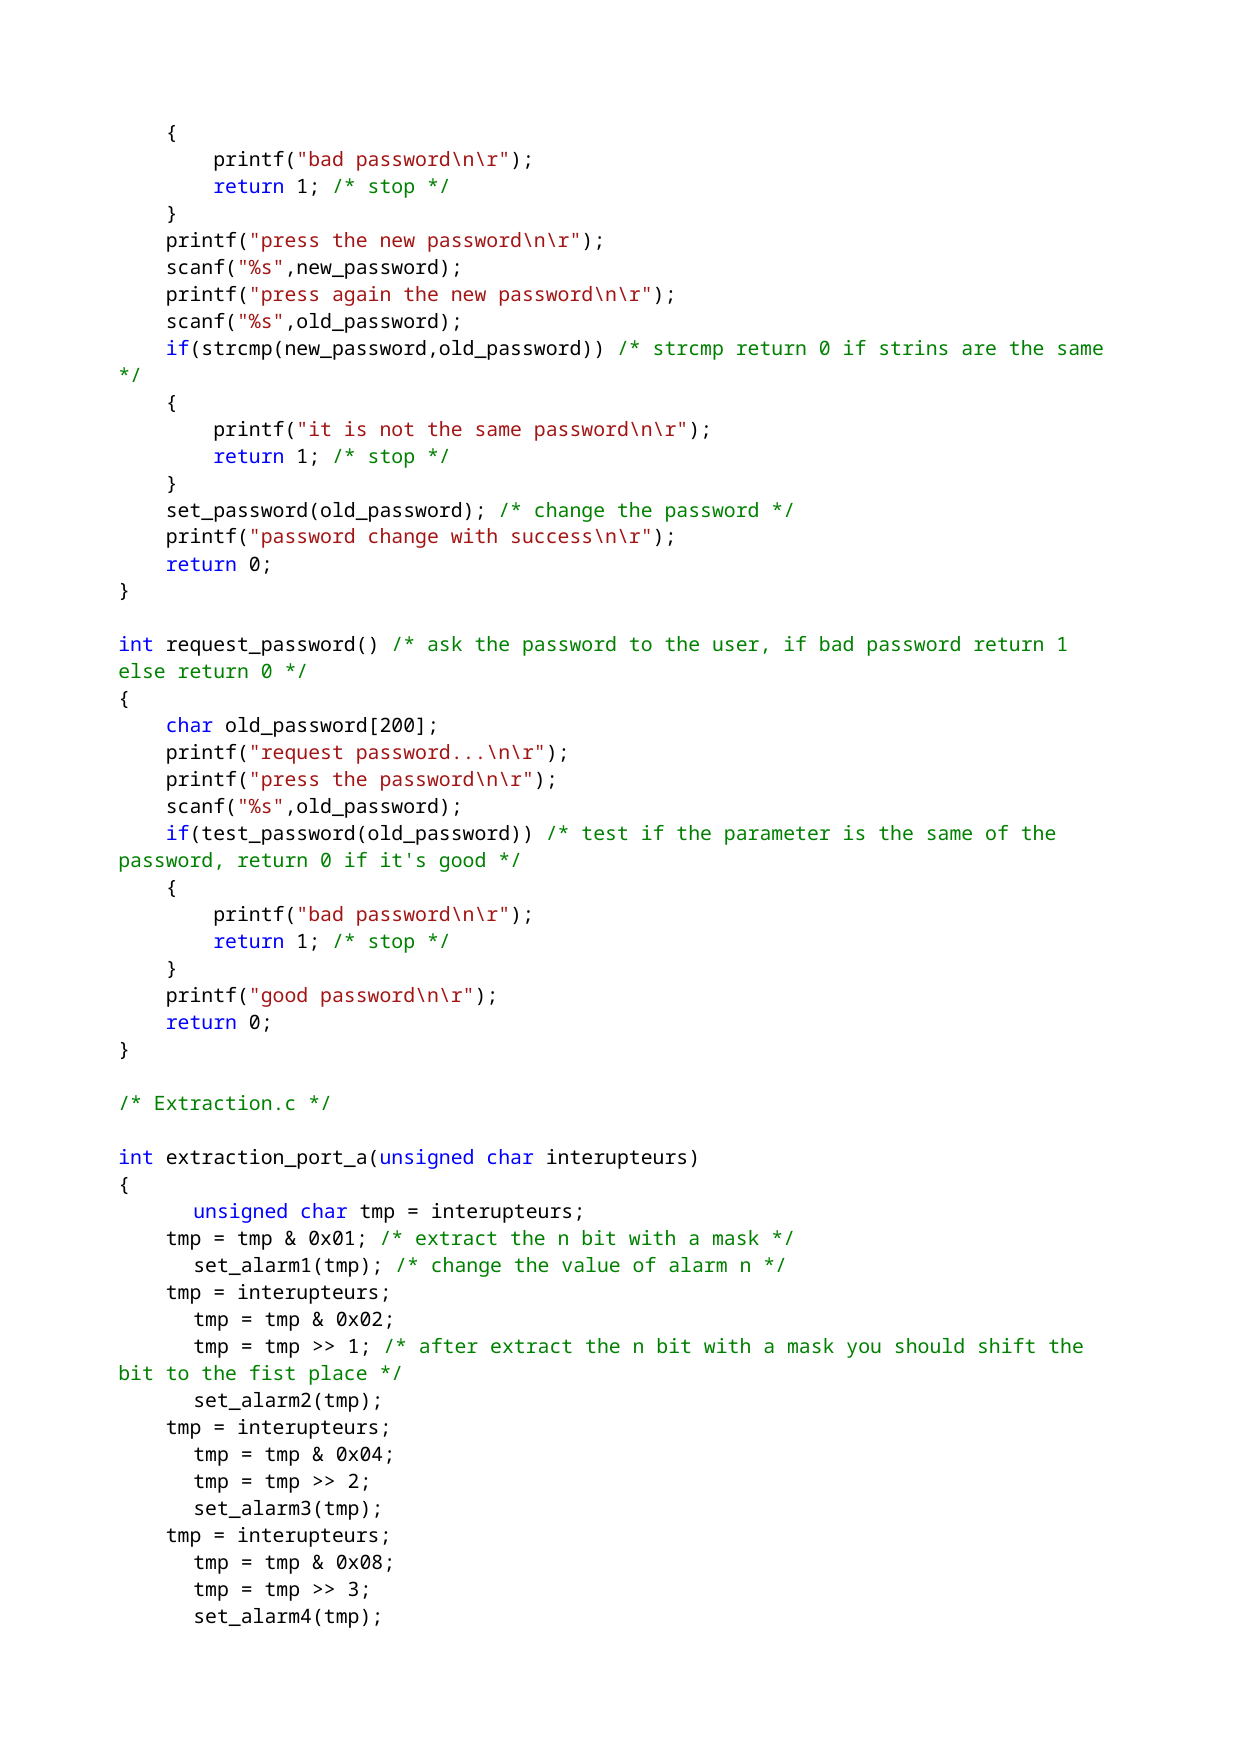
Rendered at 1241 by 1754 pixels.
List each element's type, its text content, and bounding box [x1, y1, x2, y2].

text printf("press again the new password\n\r"); [118, 280, 1122, 307]
text return 0; [118, 550, 1122, 577]
text return 1; /* stop */ [118, 172, 1122, 199]
text return 1; /* stop */ [118, 442, 1122, 469]
text printf("bad password\n\r"); [118, 145, 1122, 172]
text tmp = interupteurs; [118, 1521, 1122, 1548]
text set_alarm3(tmp); [118, 1494, 1122, 1521]
text set_alarm2(tmp); [118, 1386, 1122, 1413]
text scanf("%s",new_password); [118, 253, 1122, 280]
text tmp = tmp >> 3; [118, 1575, 1122, 1602]
text tmp = tmp & 0x02; [118, 1305, 1122, 1332]
text set_alarm4(tmp); [118, 1602, 1122, 1629]
text set_alarm1(tmp); /* change the value of alarm n */ [118, 1251, 1122, 1278]
text } [118, 469, 1122, 496]
text char old_password[200]; [118, 712, 1122, 739]
text } [118, 1035, 1122, 1062]
text printf("press the new password\n\r"); [118, 226, 1122, 253]
text /* Extraction.c */ [118, 1089, 1122, 1116]
text return 1; /* stop */ [118, 927, 1122, 954]
text printf("request password...\n\r"); [118, 739, 1122, 766]
text { [118, 873, 1122, 901]
text } [118, 199, 1122, 226]
text { [118, 685, 1122, 712]
text tmp = tmp & 0x08; [118, 1548, 1122, 1575]
text printf("it is not the same password\n\r"); [118, 415, 1122, 442]
text tmp = tmp & 0x01; /* extract the n bit with a mask */ [118, 1224, 1122, 1251]
text return 0; [118, 1008, 1122, 1035]
text { [118, 1170, 1122, 1197]
text } [118, 577, 1122, 604]
text scanf("%s",old_password); [118, 793, 1122, 819]
text { [118, 118, 1122, 145]
text printf("password change with success\n\r"); [118, 523, 1122, 550]
text tmp = tmp >> 1; /* after extract the n bit with a mask you should shift the bit to the fist place */ [118, 1332, 1122, 1386]
text tmp = interupteurs; [118, 1413, 1122, 1440]
text } [118, 954, 1122, 981]
text tmp = interupteurs; [118, 1278, 1122, 1305]
text tmp = tmp & 0x04; [118, 1440, 1122, 1467]
text { [118, 388, 1122, 415]
text if(strcmp(new_password,old_password)) /* strcmp return 0 if strins are the same */ [118, 334, 1122, 388]
text int request_password() /* ask the password to the user, if bad password return 1 else return 0 */ [118, 631, 1122, 685]
text printf("press the password\n\r"); [118, 766, 1122, 793]
text scanf("%s",old_password); [118, 307, 1122, 334]
text int extraction_port_a(unsigned char interupteurs) [118, 1143, 1122, 1170]
text tmp = tmp >> 2; [118, 1467, 1122, 1494]
text set_password(old_password); /* change the password */ [118, 496, 1122, 523]
text printf("bad password\n\r"); [118, 901, 1122, 927]
text printf("good password\n\r"); [118, 981, 1122, 1008]
text unsigned char tmp = interupteurs; [118, 1197, 1122, 1224]
text if(test_password(old_password)) /* test if the parameter is the same of the password, return 0 if it's good */ [118, 819, 1122, 873]
